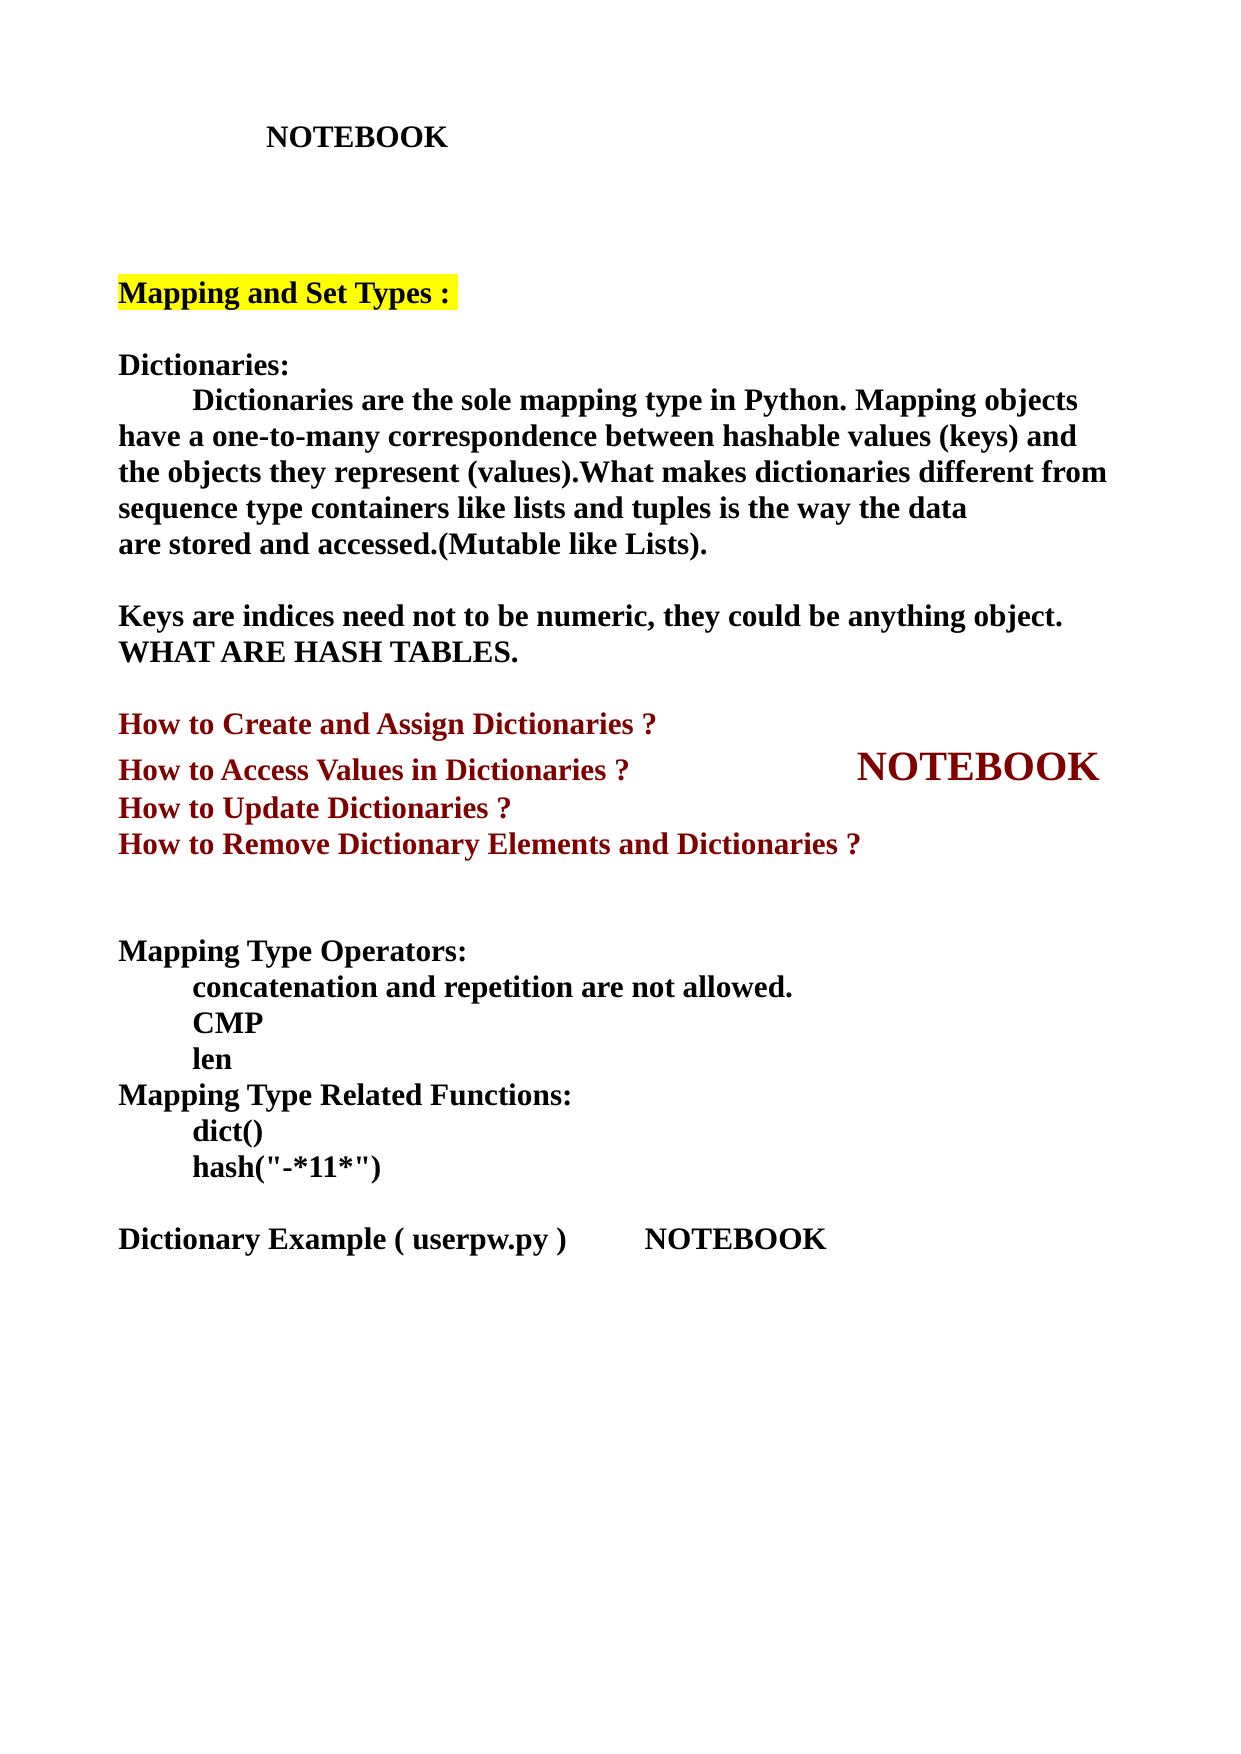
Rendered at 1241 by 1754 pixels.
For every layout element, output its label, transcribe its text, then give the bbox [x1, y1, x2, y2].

text WHAT ARE HASH TABLES. [118, 633, 1122, 669]
text Mapping Type Related Functions: [118, 1076, 1122, 1112]
text Dictionary Example ( userpw.py ) NOTEBOOK [118, 1220, 1122, 1256]
text Keys are indices need not to be numeric, they could be anything object. [118, 597, 1122, 633]
text are stored and accessed.(Mutable like Lists). [118, 525, 1122, 561]
text dict() [118, 1112, 1122, 1148]
text How to Update Dictionaries ? [118, 789, 1122, 825]
text concatenation and repetition are not allowed. [118, 969, 1122, 1004]
text Mapping Type Operators: [118, 933, 1122, 969]
text Dictionaries: [118, 346, 1122, 382]
text hash("-*11*") [118, 1148, 1122, 1184]
text How to Access Values in Dictionaries ? NOTEBOOK [118, 741, 1122, 789]
text Mapping and Set Types : [118, 274, 1122, 310]
text How to Create and Assign Dictionaries ? [118, 705, 1122, 741]
text Dictionaries are the sole mapping type in Python. Mapping objects have a one-to-many correspondence between hashable values (keys) and the objects they represent (values).What makes dictionaries different from sequence type containers like lists and tuples is the way the data [118, 382, 1122, 525]
text How to Remove Dictionary Elements and Dictionaries ? [118, 825, 1122, 861]
text CMP [118, 1004, 1122, 1041]
text len [118, 1041, 1122, 1076]
text NOTEBOOK [118, 118, 1122, 154]
